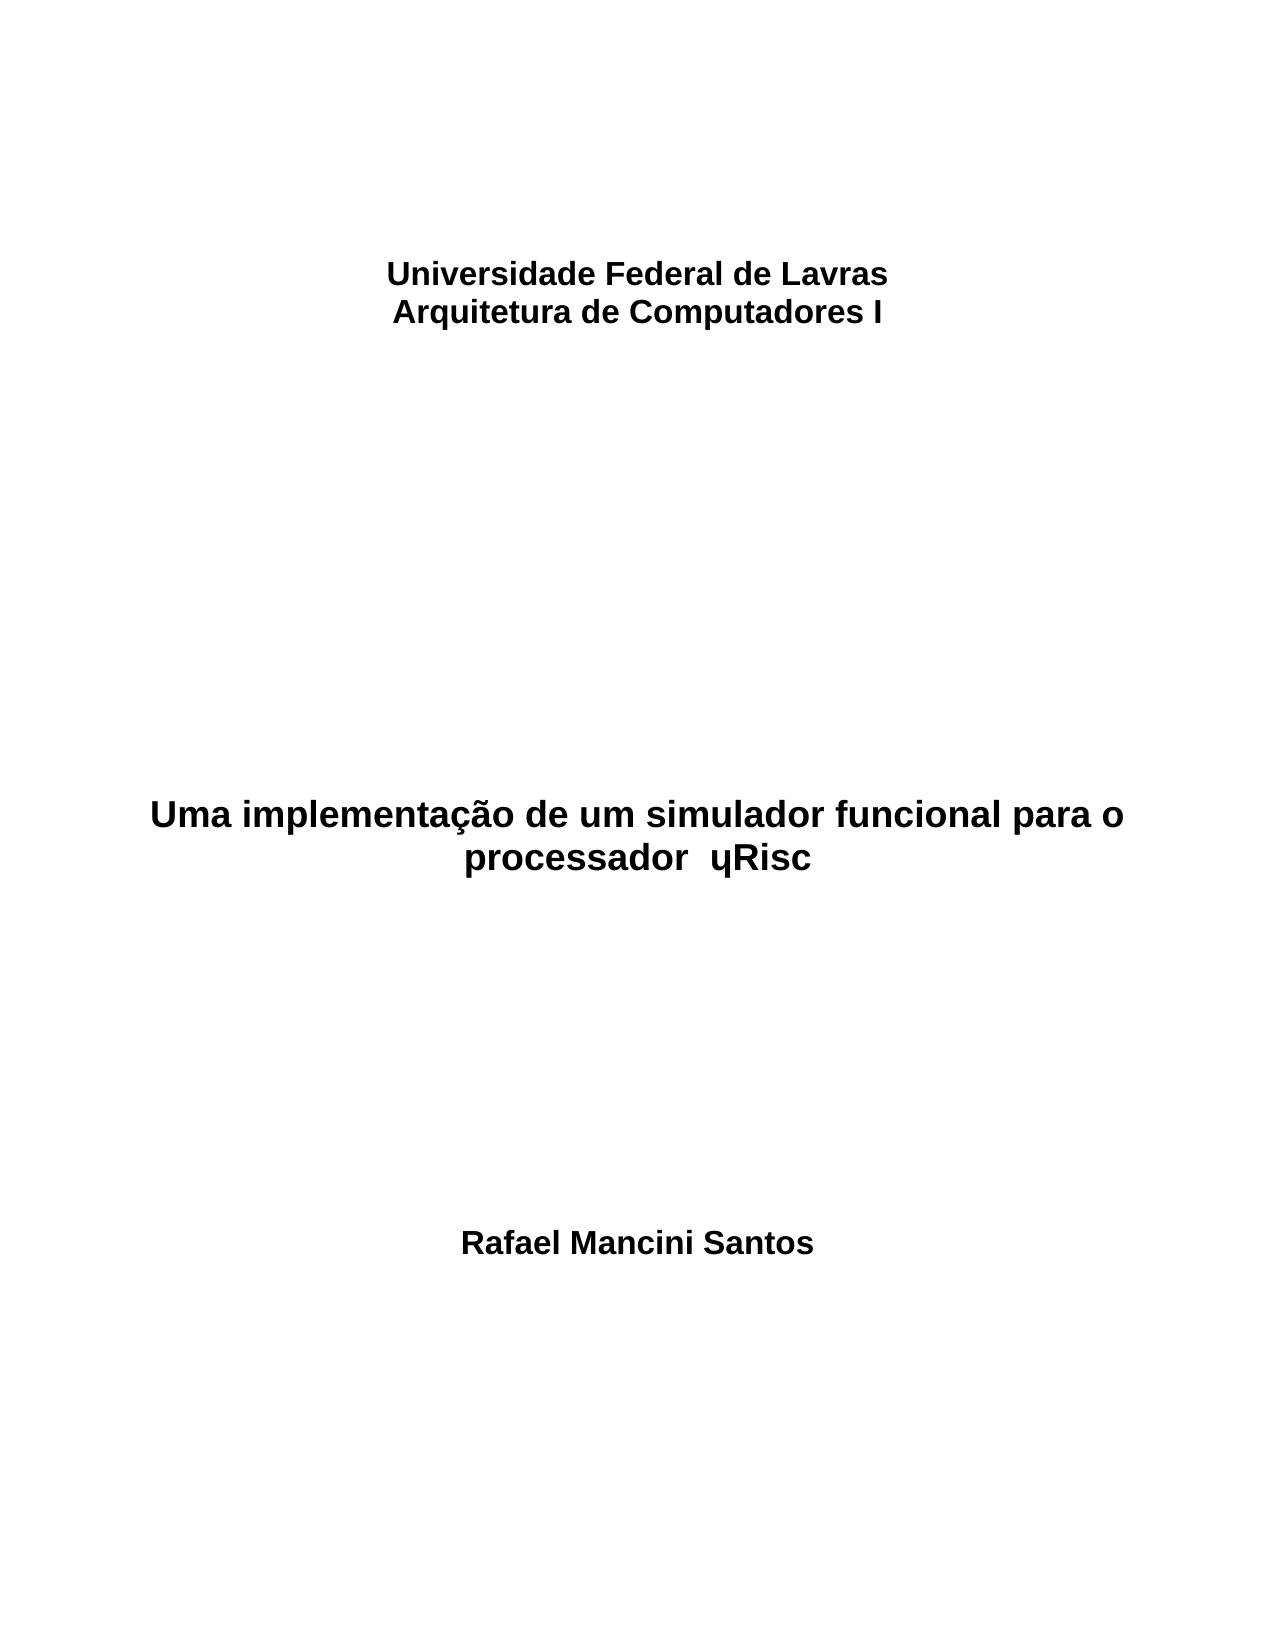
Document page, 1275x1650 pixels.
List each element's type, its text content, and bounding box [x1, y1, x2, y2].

text Rafael Mancini Santos [118, 1223, 1157, 1262]
text Arquitetura de Computadores I [118, 292, 1157, 331]
text Universidade Federal de Lavras [118, 254, 1157, 292]
text Uma implementação de um simulador funcional para o processador ɥRisc [118, 792, 1157, 878]
